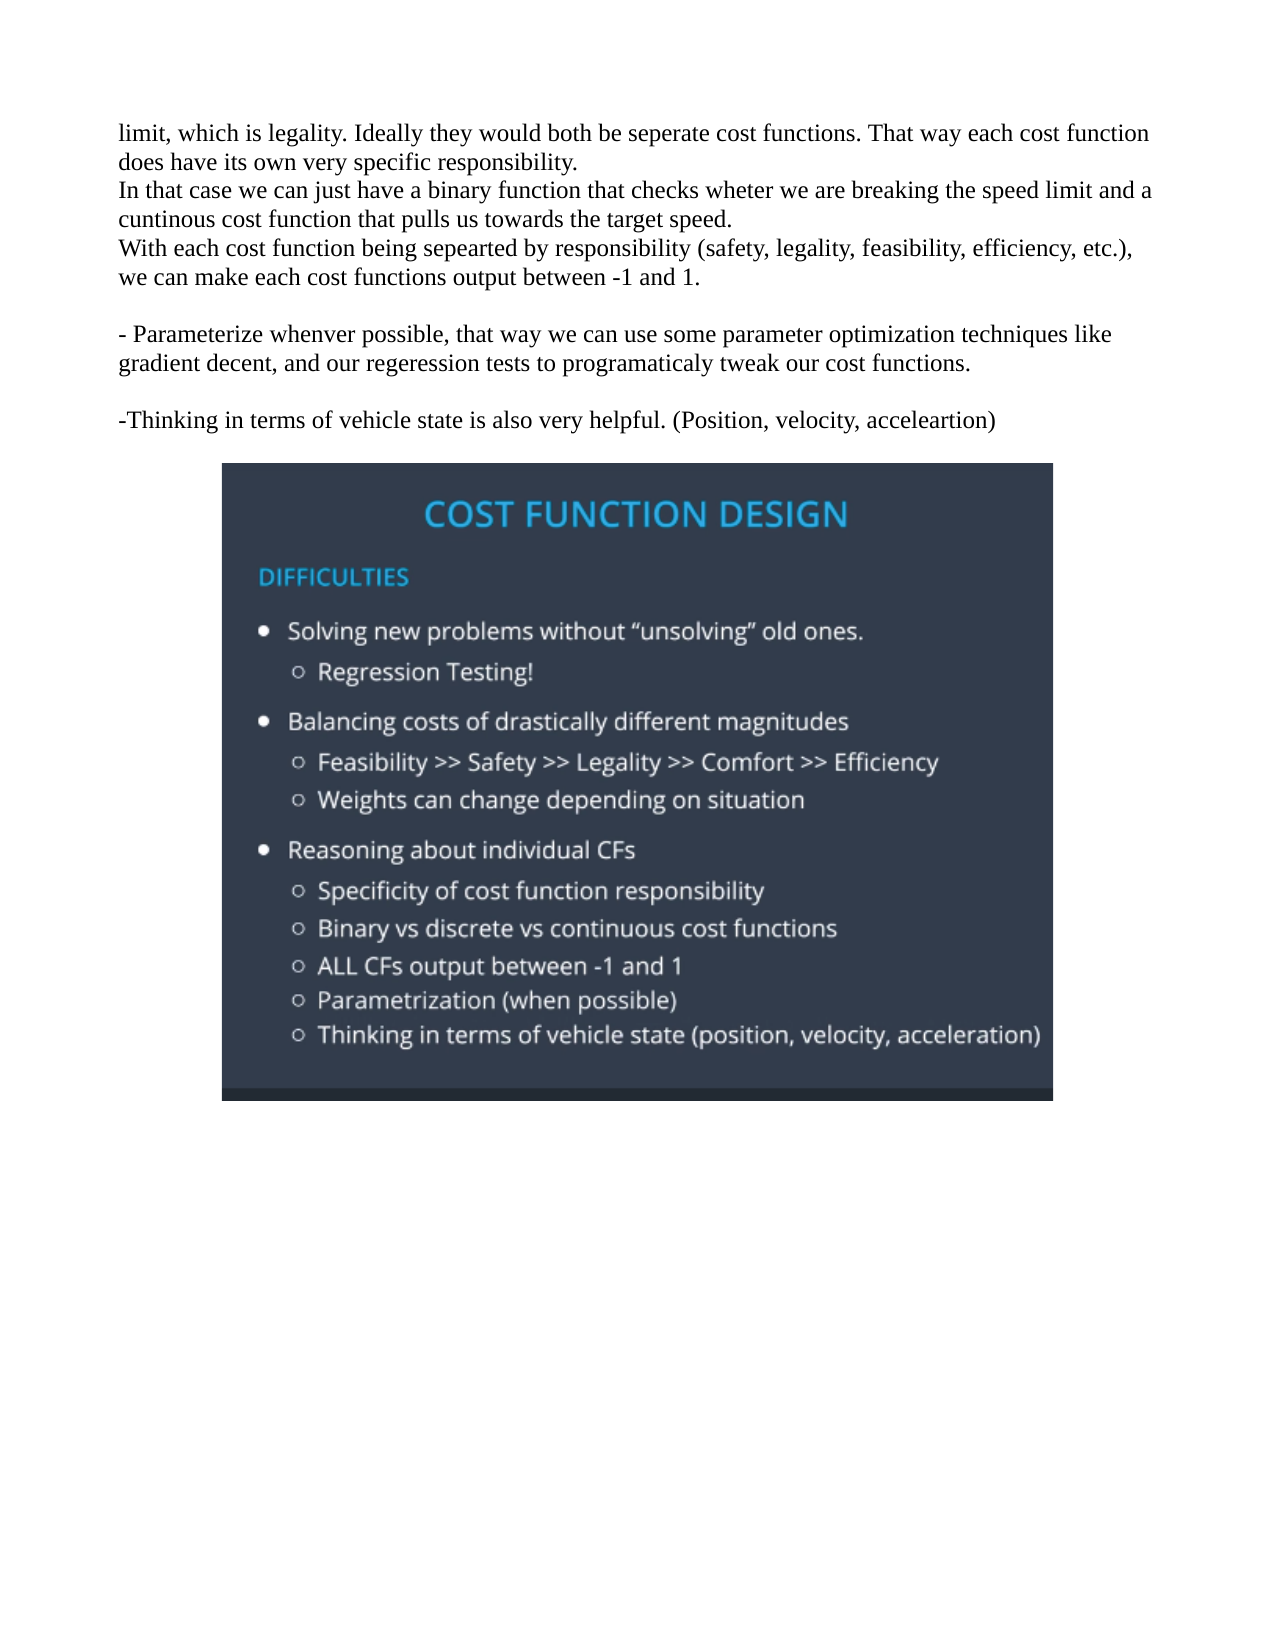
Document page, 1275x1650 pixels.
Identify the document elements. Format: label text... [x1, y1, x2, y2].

text In that case we can just have a binary function that checks wheter we are breaking the speed limit and a cuntinous cost function that pulls us towards the target speed. [118, 176, 1157, 233]
text With each cost function being sepearted by responsibility (safety, legality, feasibility, efficiency, etc.), we can make each cost functions output between -1 and 1. [118, 233, 1157, 291]
text limit, which is legality. Ideally they would both be seperate cost functions. That way each cost function does have its own very specific responsibility. [118, 118, 1157, 176]
picture [221, 463, 1054, 1101]
text - Parameterize whenver possible, that way we can use some parameter optimization techniques like gradient decent, and our regeression tests to programaticaly tweak our cost functions. [118, 319, 1157, 377]
text -Thinking in terms of vehicle state is also very helpful. (Position, velocity, acceleartion) [118, 406, 1157, 434]
